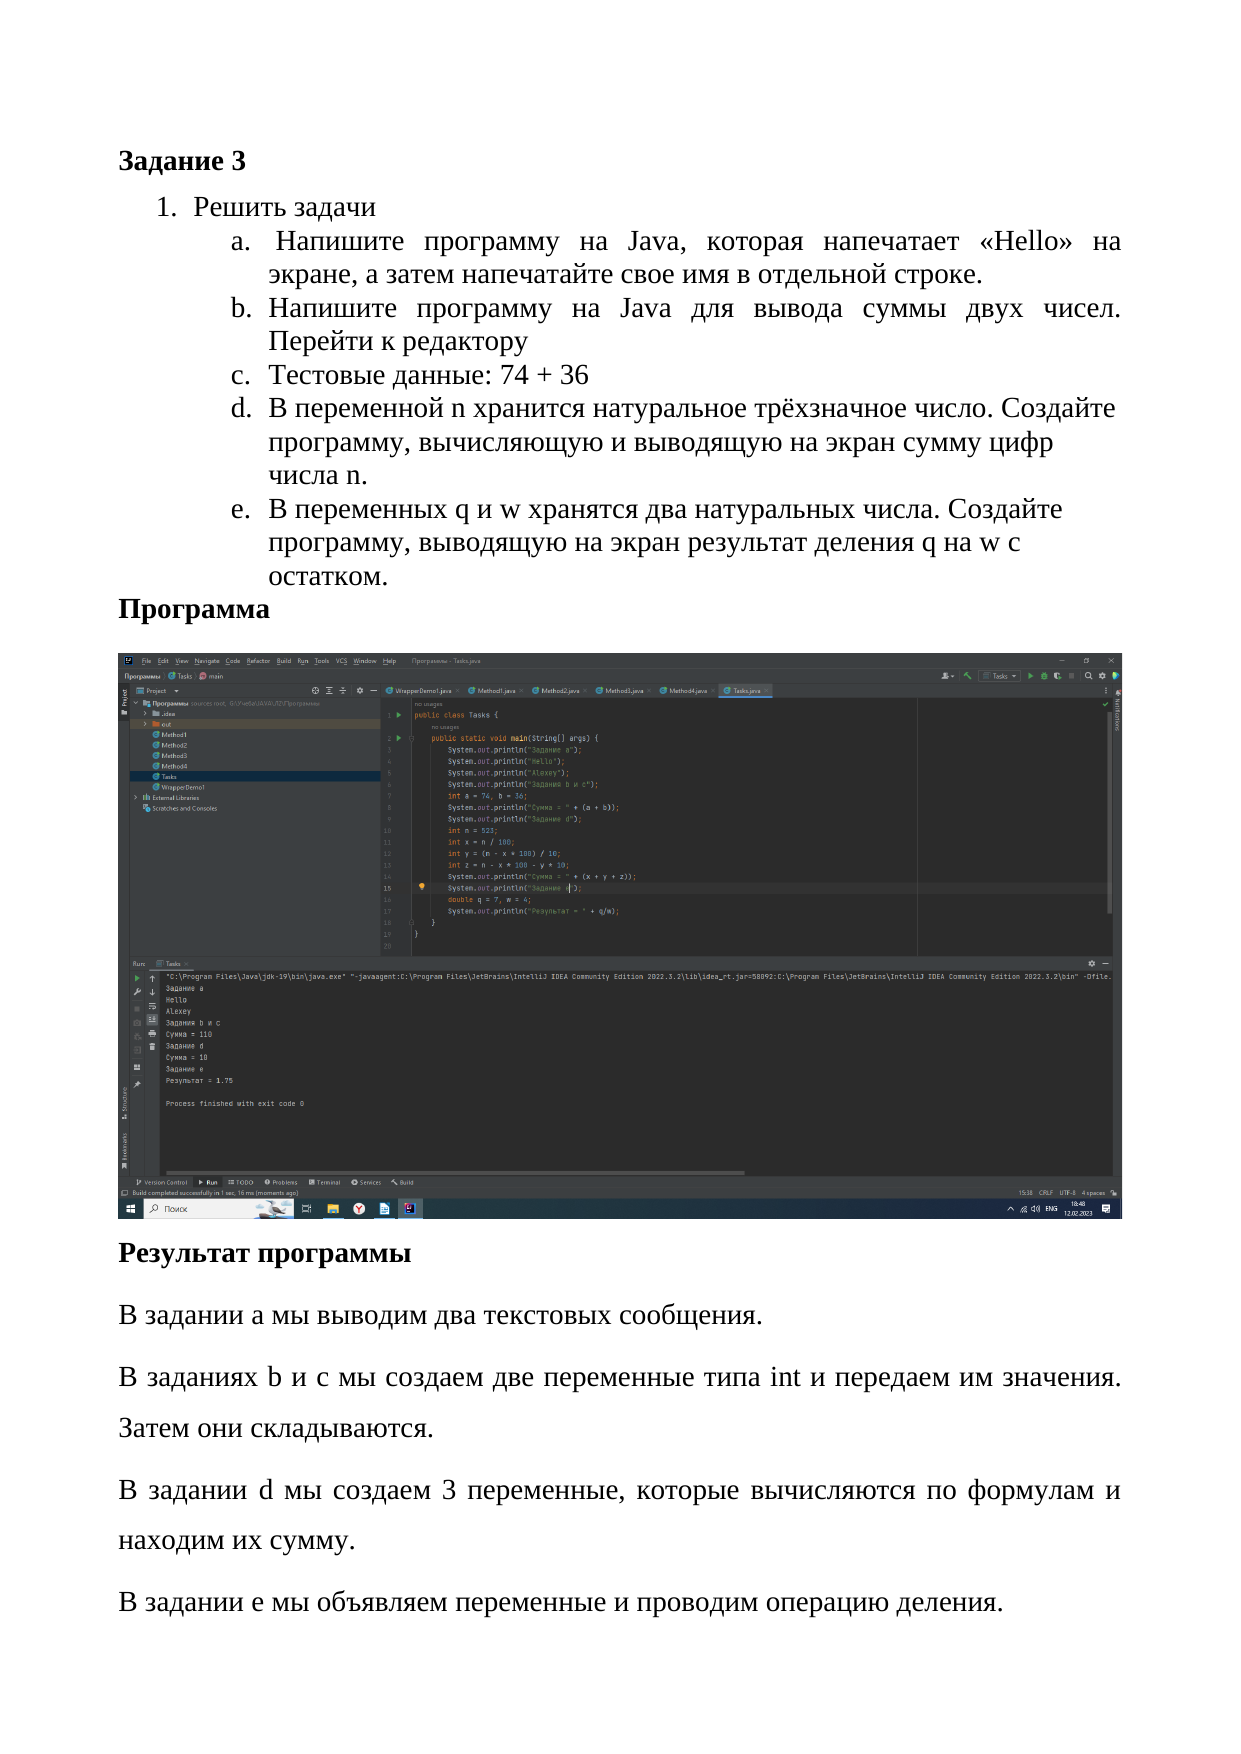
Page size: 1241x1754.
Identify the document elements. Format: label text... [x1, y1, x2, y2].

list Решить задачи [156, 189, 1122, 223]
text В задании a мы выводим два текстовых сообщения. [118, 1297, 1122, 1331]
subtitle Результат программы [118, 1219, 1122, 1269]
subtitle Программа [118, 592, 1122, 625]
list Напишите программу на Java, которая напечатает «Hello» на экране, а затем напечатайте свое имя в отдельной строке. [231, 223, 1122, 290]
list Тестовые данные: 74 + 36 [231, 357, 1122, 390]
text В задании e мы объявляем переменные и проводим операцию деления. [118, 1584, 1122, 1618]
text В заданиях b и c мы создаем две переменные типа int и передаем им значения. Затем они складываются. [118, 1359, 1122, 1443]
list Напишите программу на Java для вывода суммы двух чисел. Перейти к редактору [231, 290, 1122, 357]
list В переменной n хранится натуральное трёхзначное число. Создайте программу, вычисляющую и выводящую на экран сумму цифр числа n. [231, 390, 1122, 491]
list В переменных q и w хранятся два натуральных числа. Создайте программу, выводящую на экран результат деления q на w с остатком. [231, 491, 1122, 592]
subtitle Задание 3 [118, 143, 1122, 177]
picture [118, 653, 1123, 1219]
text В задании d мы создаем 3 переменные, которые вычисляются по формулам и находим их сумму. [118, 1472, 1122, 1556]
